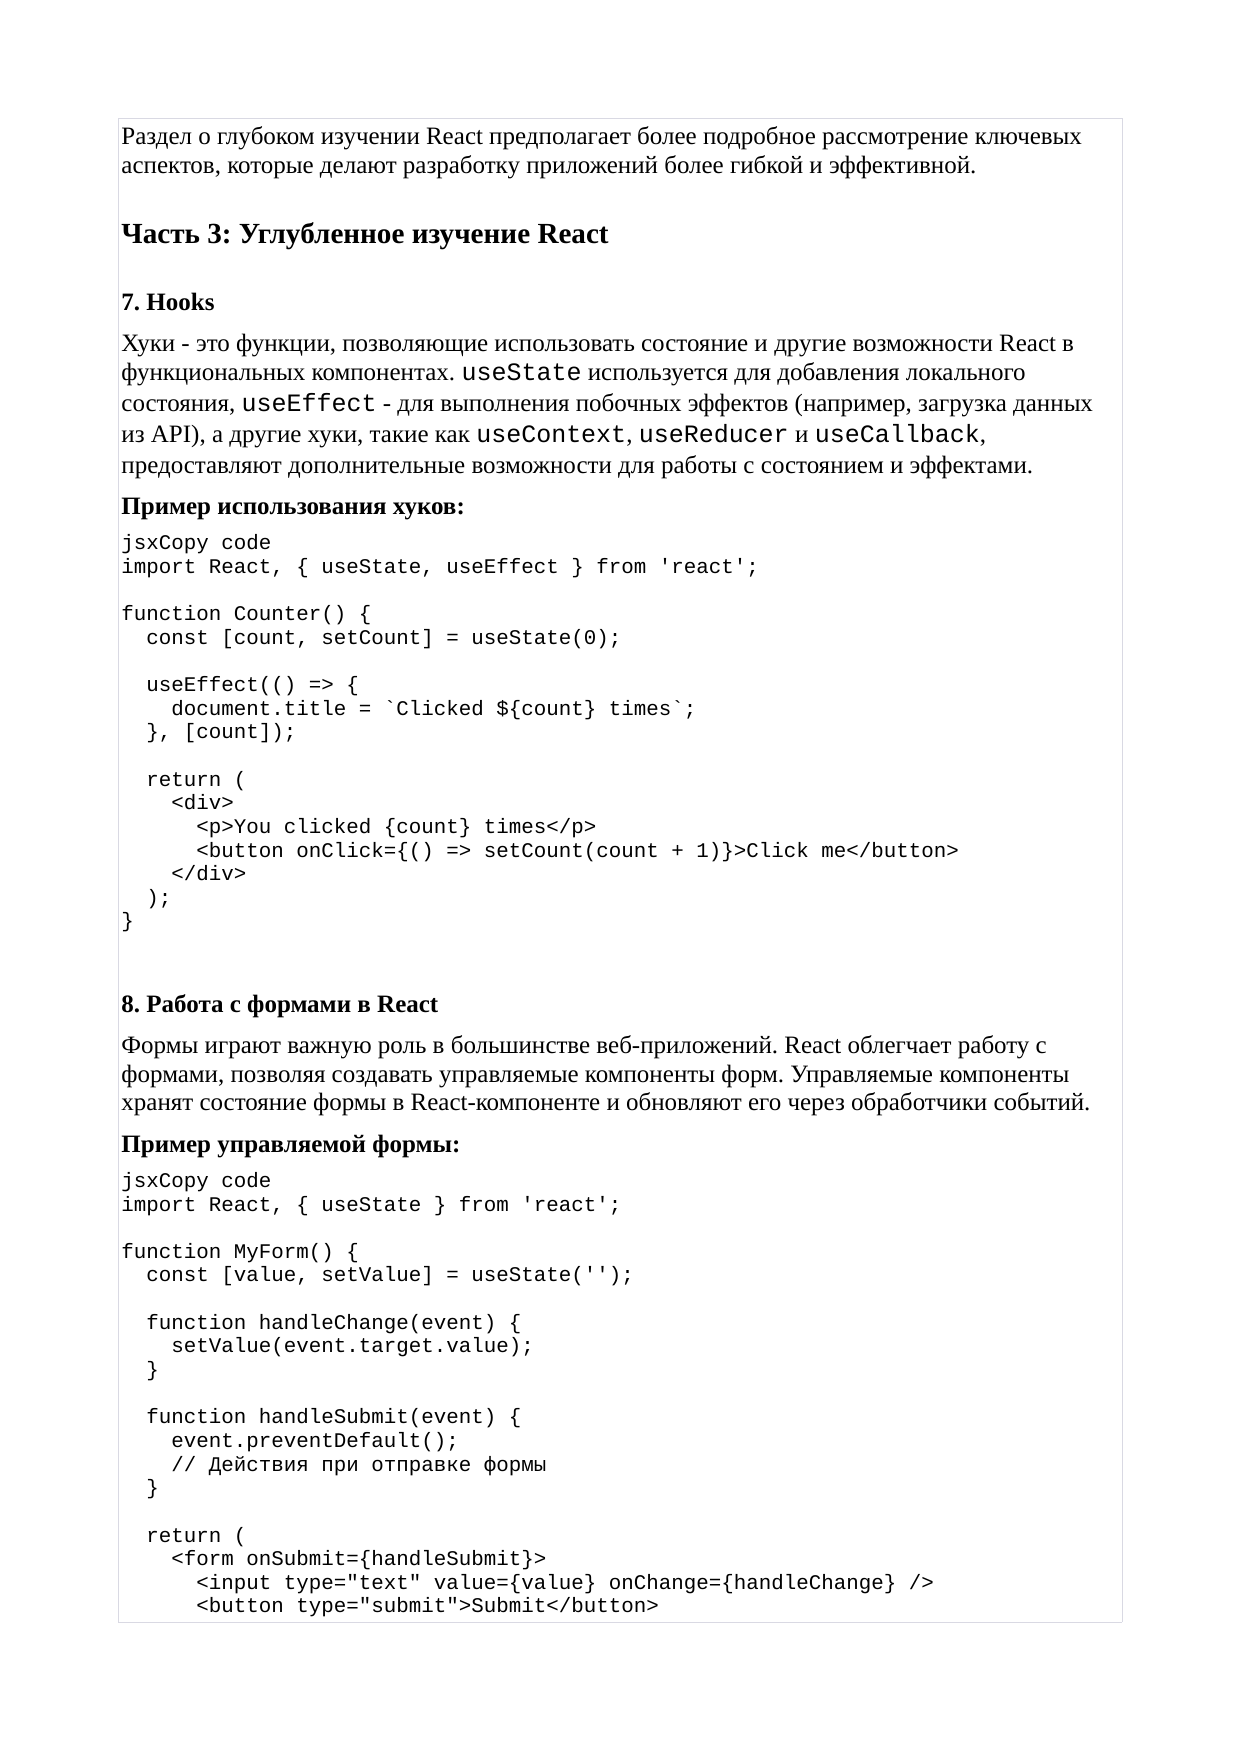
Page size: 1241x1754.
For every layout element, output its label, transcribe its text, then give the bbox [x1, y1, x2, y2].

text Раздел о глубоком изучении React предполагает более подробное рассмотрение ключевых аспектов, которые делают разработку приложений более гибкой и эффективной. [119, 119, 1122, 179]
text </div> [119, 860, 1122, 884]
text <div> [119, 789, 1122, 813]
text } [119, 1474, 1122, 1501]
text <button type="submit">Submit</button> [119, 1592, 1122, 1622]
text }, [count]); [119, 718, 1122, 745]
text return ( [119, 1522, 1122, 1545]
text ); [119, 884, 1122, 907]
subtitle 8. Работа с формами в React [119, 986, 1122, 1017]
text <form onSubmit={handleSubmit}> [119, 1545, 1122, 1569]
text import React, { useState } from 'react'; [119, 1191, 1122, 1217]
text event.preventDefault(); [119, 1427, 1122, 1451]
text function handleSubmit(event) { [119, 1403, 1122, 1427]
text function handleChange(event) { [119, 1309, 1122, 1332]
text function MyForm() { [119, 1238, 1122, 1261]
text <button onClick={() => setCount(count + 1)}>Click me</button> [119, 837, 1122, 860]
text Формы играют важную роль в большинстве веб-приложений. React облегчает работу с формами, позволяя создавать управляемые компоненты форм. Управляемые компоненты хранят состояние формы в React-компоненте и обновляют его через обработчики событий. [119, 1027, 1122, 1116]
text useEffect(() => { [119, 671, 1122, 695]
text Пример использования хуков: [119, 488, 1122, 520]
text <input type="text" value={value} onChange={handleChange} /> [119, 1569, 1122, 1592]
text import React, { useState, useEffect } from 'react'; [119, 553, 1122, 579]
subtitle 7. Hooks [119, 284, 1122, 316]
text jsxCopy code [119, 529, 1122, 553]
text jsxCopy code [119, 1167, 1122, 1191]
text document.title = `Clicked ${count} times`; [119, 695, 1122, 718]
text Хуки - это функции, позволяющие использовать состояние и другие возможности React в функциональных компонентах. useState используется для добавления локального состояния, useEffect - для выполнения побочных эффектов (например, загрузка данных из API), а другие хуки, такие как useContext, useReducer и useCallback, предоставляют дополнительные возможности для работы с состоянием и эффектами. [119, 325, 1122, 478]
text const [value, setValue] = useState(''); [119, 1261, 1122, 1288]
text // Действия при отправке формы [119, 1451, 1122, 1474]
text return ( [119, 766, 1122, 789]
text setValue(event.target.value); [119, 1332, 1122, 1356]
text const [count, setCount] = useState(0); [119, 624, 1122, 650]
text <p>You clicked {count} times</p> [119, 813, 1122, 837]
text Пример управляемой формы: [119, 1126, 1122, 1157]
text } [119, 1356, 1122, 1383]
text function Counter() { [119, 600, 1122, 624]
text } [119, 907, 1122, 934]
subtitle Часть 3: Углубленное изучение React [119, 213, 1122, 250]
